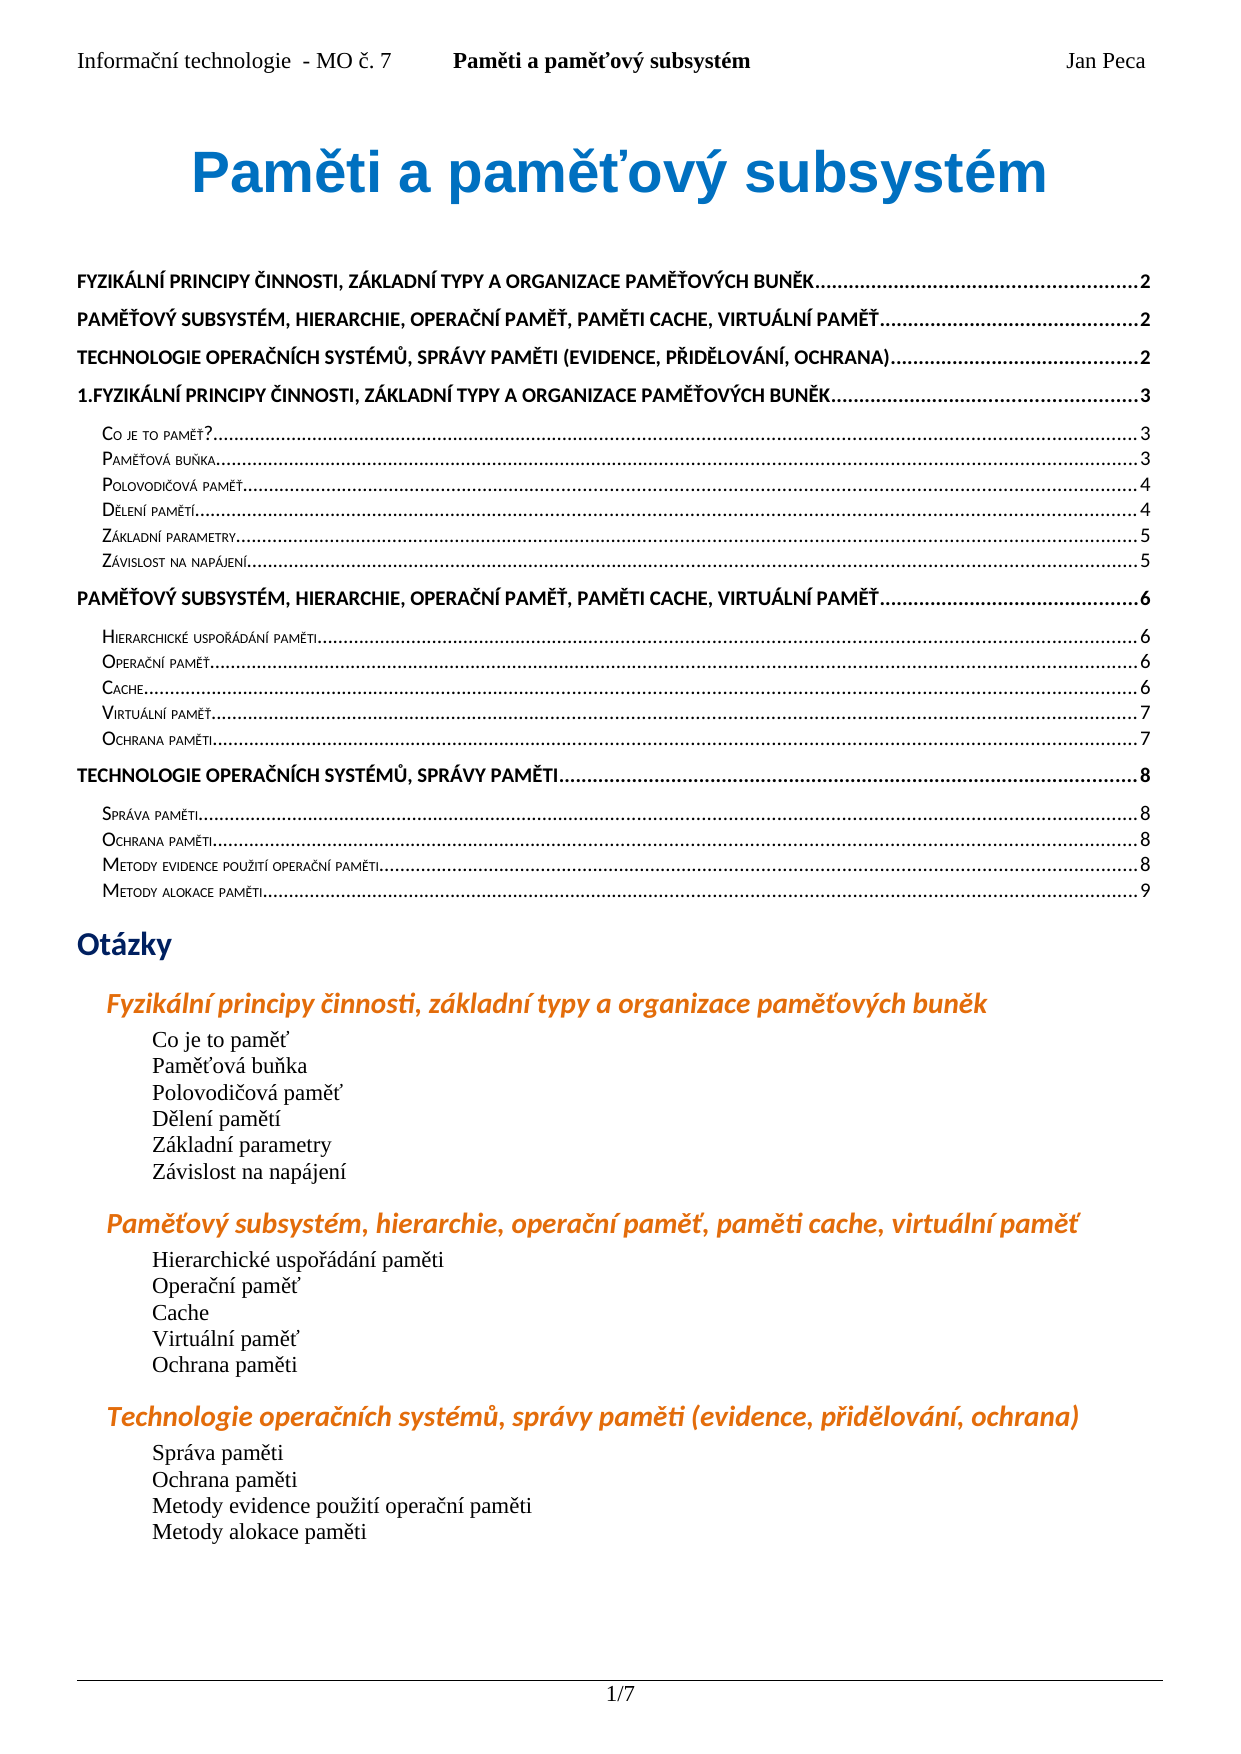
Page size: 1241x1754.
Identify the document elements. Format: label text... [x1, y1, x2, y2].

text Cache 6 [102, 674, 1163, 699]
text Cache [152, 1298, 1163, 1325]
text Technologie operačních systémů, správy paměti (evidence, přidělování, ochrana) 2 [77, 344, 1163, 370]
text Polovodičová paměť 4 [102, 471, 1163, 496]
text Operační paměť 6 [102, 648, 1163, 674]
text Paměťová buňka 3 [102, 446, 1163, 471]
text Technologie operačních systémů, správy paměti (evidence, přidělování, ochrana) [106, 1398, 1163, 1434]
text Co je to paměť [152, 1026, 1163, 1052]
text Dělení pamětí [152, 1105, 1163, 1131]
text Paměťový subsystém, hierarchie, operační paměť, paměti cache, virtuální paměť 6 [77, 585, 1163, 611]
text Metody evidence použití operační paměti [152, 1492, 1163, 1518]
text Ochrana paměti [152, 1466, 1163, 1492]
text Metody evidence použití operační paměti 8 [102, 851, 1163, 877]
text Ochrana paměti 7 [102, 725, 1163, 750]
text Paměťová buňka [152, 1052, 1163, 1079]
text Závislost na napájení [152, 1158, 1163, 1184]
text Ochrana paměti [152, 1351, 1163, 1378]
text Ochrana paměti 8 [102, 826, 1163, 851]
text Základní parametry 5 [102, 522, 1163, 547]
text Virtuální paměť [152, 1325, 1163, 1351]
text Hierarchické uspořádání paměti [152, 1246, 1163, 1272]
text Otázky [77, 923, 1163, 964]
text Hierarchické uspořádání paměti 6 [102, 623, 1163, 648]
text Závislost na napájení 5 [102, 547, 1163, 573]
text Technologie operačních systémů, správy paměti 8 [77, 763, 1163, 788]
text 1.Fyzikální principy činnosti, základní typy a organizace paměťových buněk 3 [77, 382, 1163, 408]
text Operační paměť [152, 1272, 1163, 1298]
text Paměti a paměťový subsystém [77, 137, 1163, 204]
text Paměťový subsystém, hierarchie, operační paměť, paměti cache, virtuální paměť [106, 1205, 1163, 1241]
text Paměťový subsystém, hierarchie, operační paměť, paměti cache, virtuální paměť 2 [77, 306, 1163, 332]
text Fyzikální principy činnosti, základní typy a organizace paměťových buněk [106, 985, 1163, 1021]
text Polovodičová paměť [152, 1079, 1163, 1105]
text Správa paměti 8 [102, 801, 1163, 826]
text Metody alokace paměti 9 [102, 877, 1163, 902]
text Virtuální paměť 7 [102, 699, 1163, 725]
text Dělení pamětí 4 [102, 496, 1163, 522]
text Metody alokace paměti [152, 1518, 1163, 1545]
text Fyzikální principy činnosti, základní typy a organizace paměťových buněk 2 [77, 268, 1163, 294]
text Základní parametry [152, 1131, 1163, 1158]
text Co je to paměť? 3 [102, 420, 1163, 446]
text Správa paměti [152, 1439, 1163, 1466]
